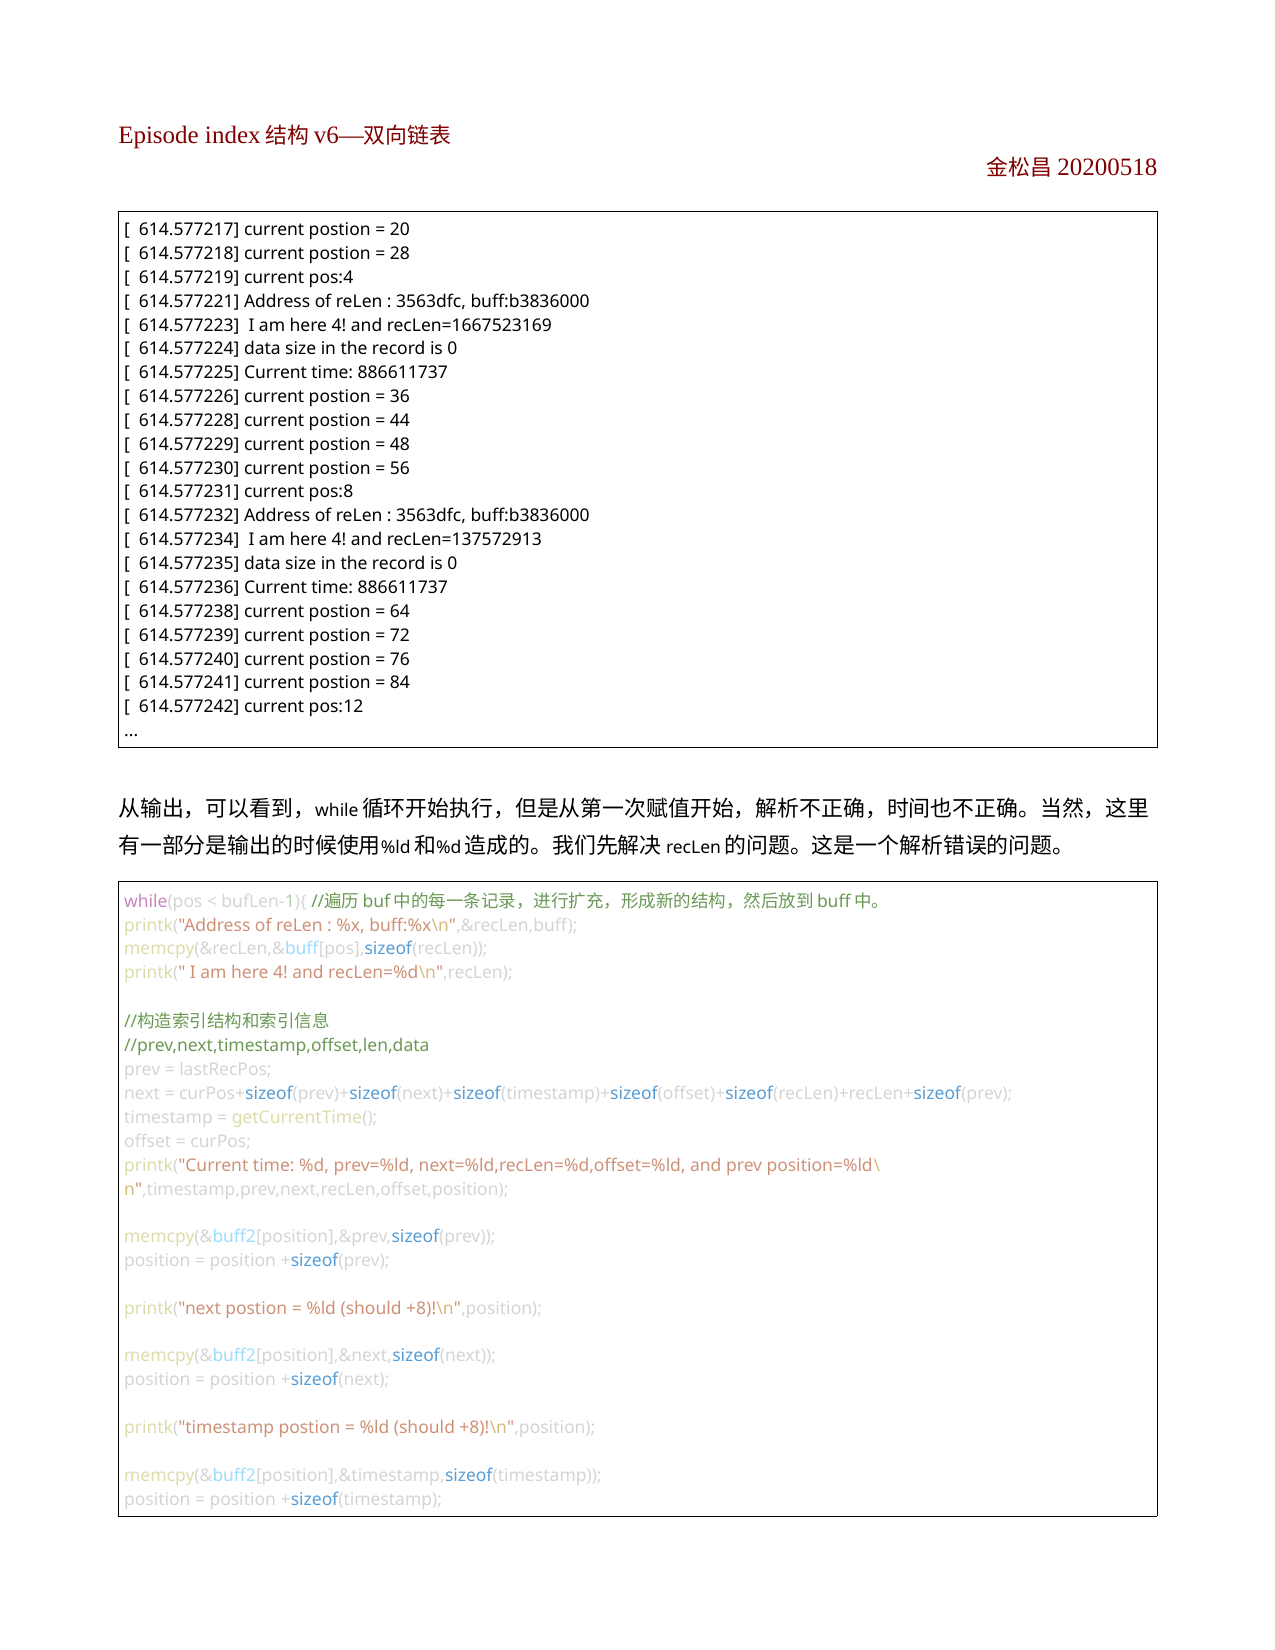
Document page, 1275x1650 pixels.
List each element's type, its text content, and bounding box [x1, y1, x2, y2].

table_header while(pos < bufLen-1){ //遍历buf中的每一条记录，进行扩充，形成新的结构，然后放到buff中。 printk("Address of reLen : %x, buff:%x\n",&recLen,buff); memcpy(&recLen,&buff[pos],sizeof(recLen)); printk(" I am here 4! and recLen=%d\n",recLen); //构造索引结构和索引信息 //prev,next,timestamp,offset,len,data prev = lastRecPos; next = curPos+sizeof(prev)+sizeof(next)+sizeof(timestamp)+sizeof(offset)+sizeof(recLen)+recLen+sizeof(prev); timestamp = getCurrentTime(); offset = curPos; printk("Current time: %d, prev=%ld, next=%ld,recLen=%d,offset=%ld, and prev position=%ld\n",timestamp,prev,next,recLen,offset,position); memcpy(&buff2[position],&prev,sizeof(prev)); position = position +sizeof(prev); printk("next postion = %ld (should +8)!\n",position); memcpy(&buff2[position],&next,sizeof(next)); position = position +sizeof(next); printk("timestamp postion = %ld (should +8)!\n",position); memcpy(&buff2[position],&timestamp,sizeof(timestamp)); position = position +sizeof(timestamp); [119, 882, 1157, 1516]
table_header [ 614.577217] current postion = 20 [ 614.577218] current postion = 28 [ 614.577219] current pos:4 [ 614.577221] Address of reLen : 3563dfc, buff:b3836000 [ 614.577223] I am here 4! and recLen=1667523169 [ 614.577224] data size in the record is 0 [ 614.577225] Current time: 886611737 [ 614.577226] current postion = 36 [ 614.577228] current postion = 44 [ 614.577229] current postion = 48 [ 614.577230] current postion = 56 [ 614.577231] current pos:8 [ 614.577232] Address of reLen : 3563dfc, buff:b3836000 [ 614.577234] I am here 4! and recLen=137572913 [ 614.577235] data size in the record is 0 [ 614.577236] Current time: 886611737 [ 614.577238] current postion = 64 [ 614.577239] current postion = 72 [ 614.577240] current postion = 76 [ 614.577241] current postion = 84 [ 614.577242] current pos:12 ... [119, 212, 1157, 747]
text 从输出，可以看到，while循环开始执行，但是从第一次赋值开始，解析不正确，时间也不正确。当然，这里有一部分是输出的时候使用%ld和%d造成的。我们先解决recLen的问题。这是一个解析错误的问题。 [118, 791, 1157, 860]
